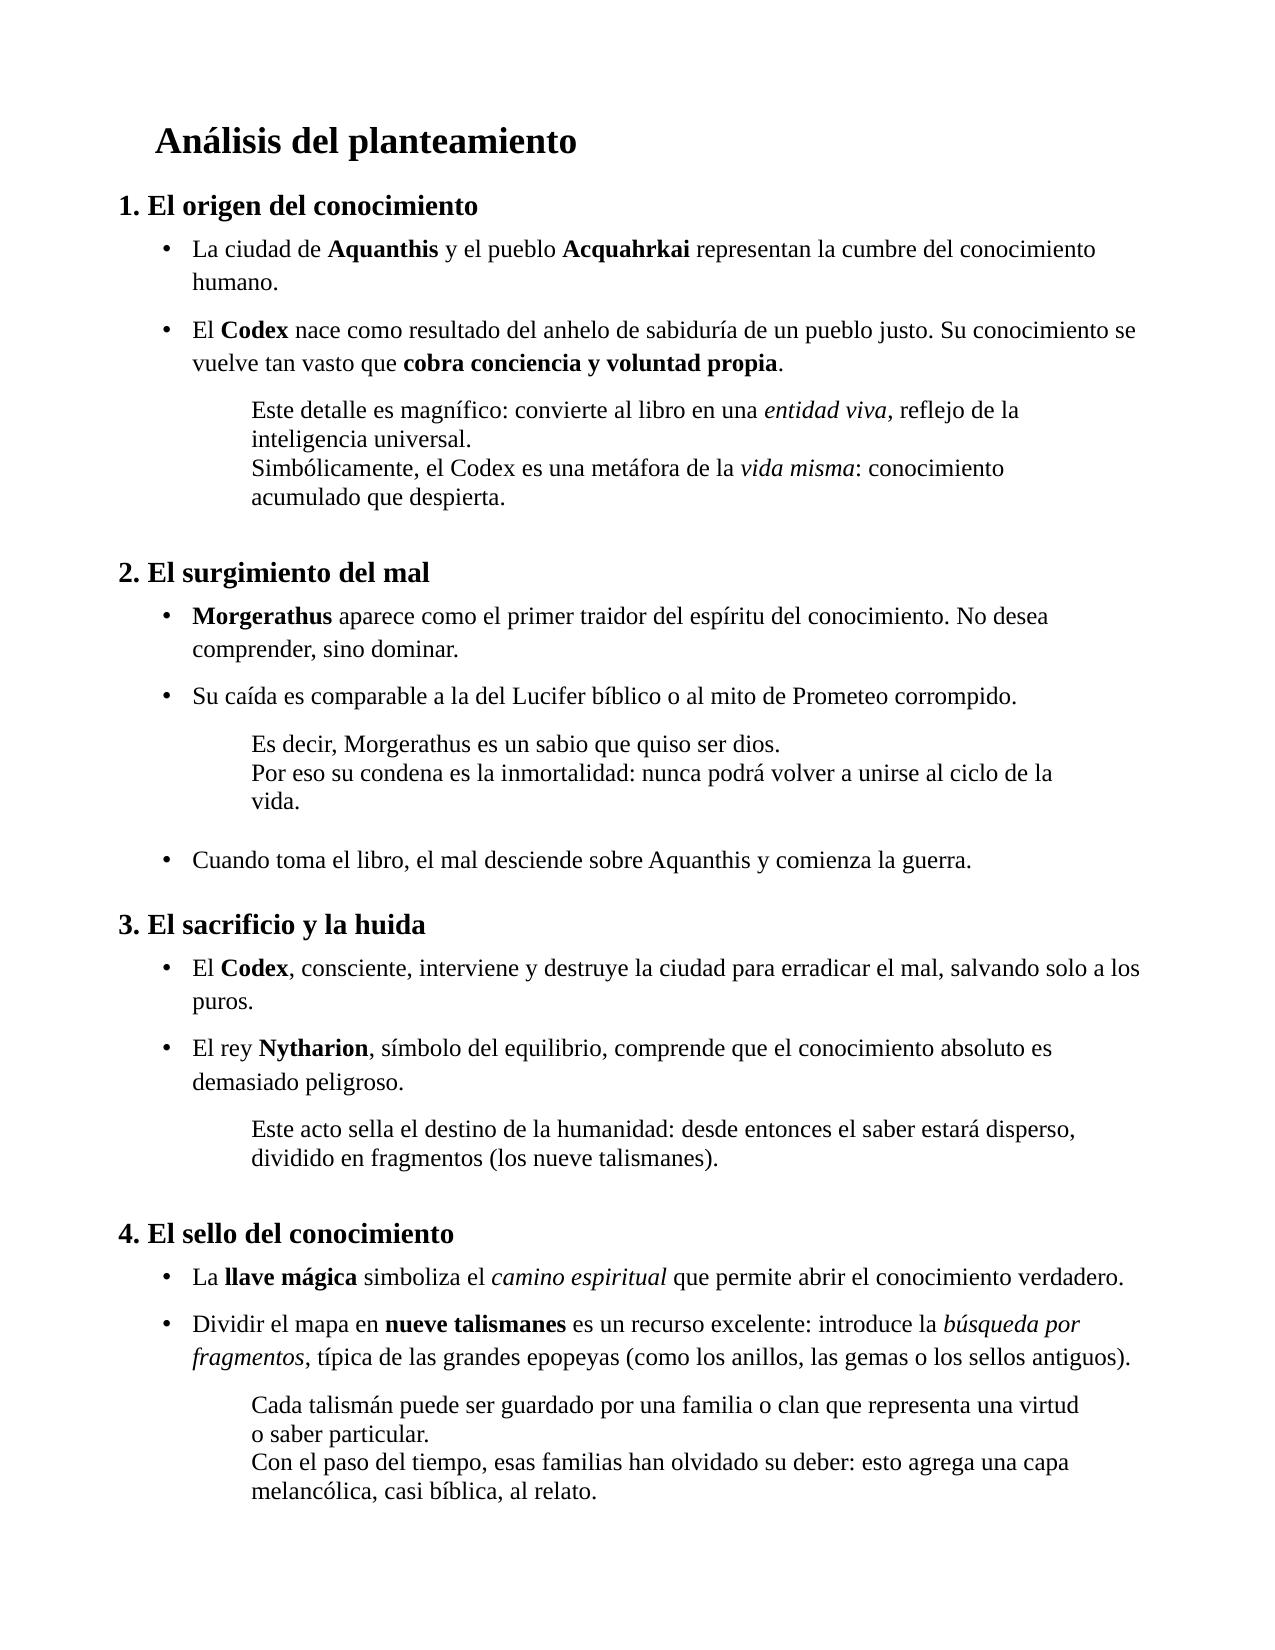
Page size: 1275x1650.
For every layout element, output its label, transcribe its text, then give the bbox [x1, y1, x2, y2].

list Morgerathus aparece como el primer traidor del espíritu del conocimiento. No desea comprender, sino dominar. [162, 601, 1157, 662]
subtitle 1. El origen del conocimiento [118, 188, 1157, 222]
list El rey Nytharion, símbolo del equilibrio, comprende que el conocimiento absoluto es demasiado peligroso. [162, 1033, 1157, 1095]
list El Codex nace como resultado del anhelo de sabiduría de un pueblo justo. Su conocimiento se vuelve tan vasto que cobra conciencia y voluntad propia. [162, 315, 1157, 377]
list Cuando toma el libro, el mal desciende sobre Aquanthis y comienza la guerra. [162, 845, 1157, 873]
list Este detalle es magnífico: convierte al libro en una entidad viva, reflejo de la inteligencia universal. Simbólicamente, el Codex es una metáfora de la vida misma: conocimiento acumulado que despierta. [222, 396, 1098, 511]
subtitle 2. El surgimiento del mal [118, 555, 1157, 588]
list Este acto sella el destino de la humanidad: desde entonces el saber estará disperso, dividido en fragmentos (los nueve talismanes). [222, 1114, 1098, 1172]
list Dividir el mapa en nueve talismanes es un recurso excelente: introduce la búsqueda por fragmentos, típica de las grandes epopeyas (como los anillos, las gemas o los sellos antiguos). [162, 1309, 1157, 1371]
subtitle 3. El sacrificio y la huida [118, 907, 1157, 940]
list La ciudad de Aquanthis y el pueblo Acquahrkai representan la cumbre del conocimiento humano. [162, 234, 1157, 296]
list El Codex, consciente, interviene y destruye la ciudad para erradicar el mal, salvando solo a los puros. [162, 953, 1157, 1015]
list Cada talismán puede ser guardado por una familia o clan que representa una virtud o saber particular. Con el paso del tiempo, esas familias han olvidado su deber: esto agrega una capa melancólica, casi bíblica, al relato. [222, 1390, 1098, 1505]
subtitle 4. El sello del conocimiento [118, 1216, 1157, 1249]
subtitle 🔹 Análisis del planteamiento [118, 118, 1157, 161]
list Su caída es comparable a la del Lucifer bíblico o al mito de Prometeo corrompido. [162, 681, 1157, 710]
list La llave mágica simboliza el camino espiritual que permite abrir el conocimiento verdadero. [162, 1262, 1157, 1291]
list Es decir, Morgerathus es un sabio que quiso ser dios. Por eso su condena es la inmortalidad: nunca podrá volver a unirse al ciclo de la vida. [222, 729, 1098, 815]
